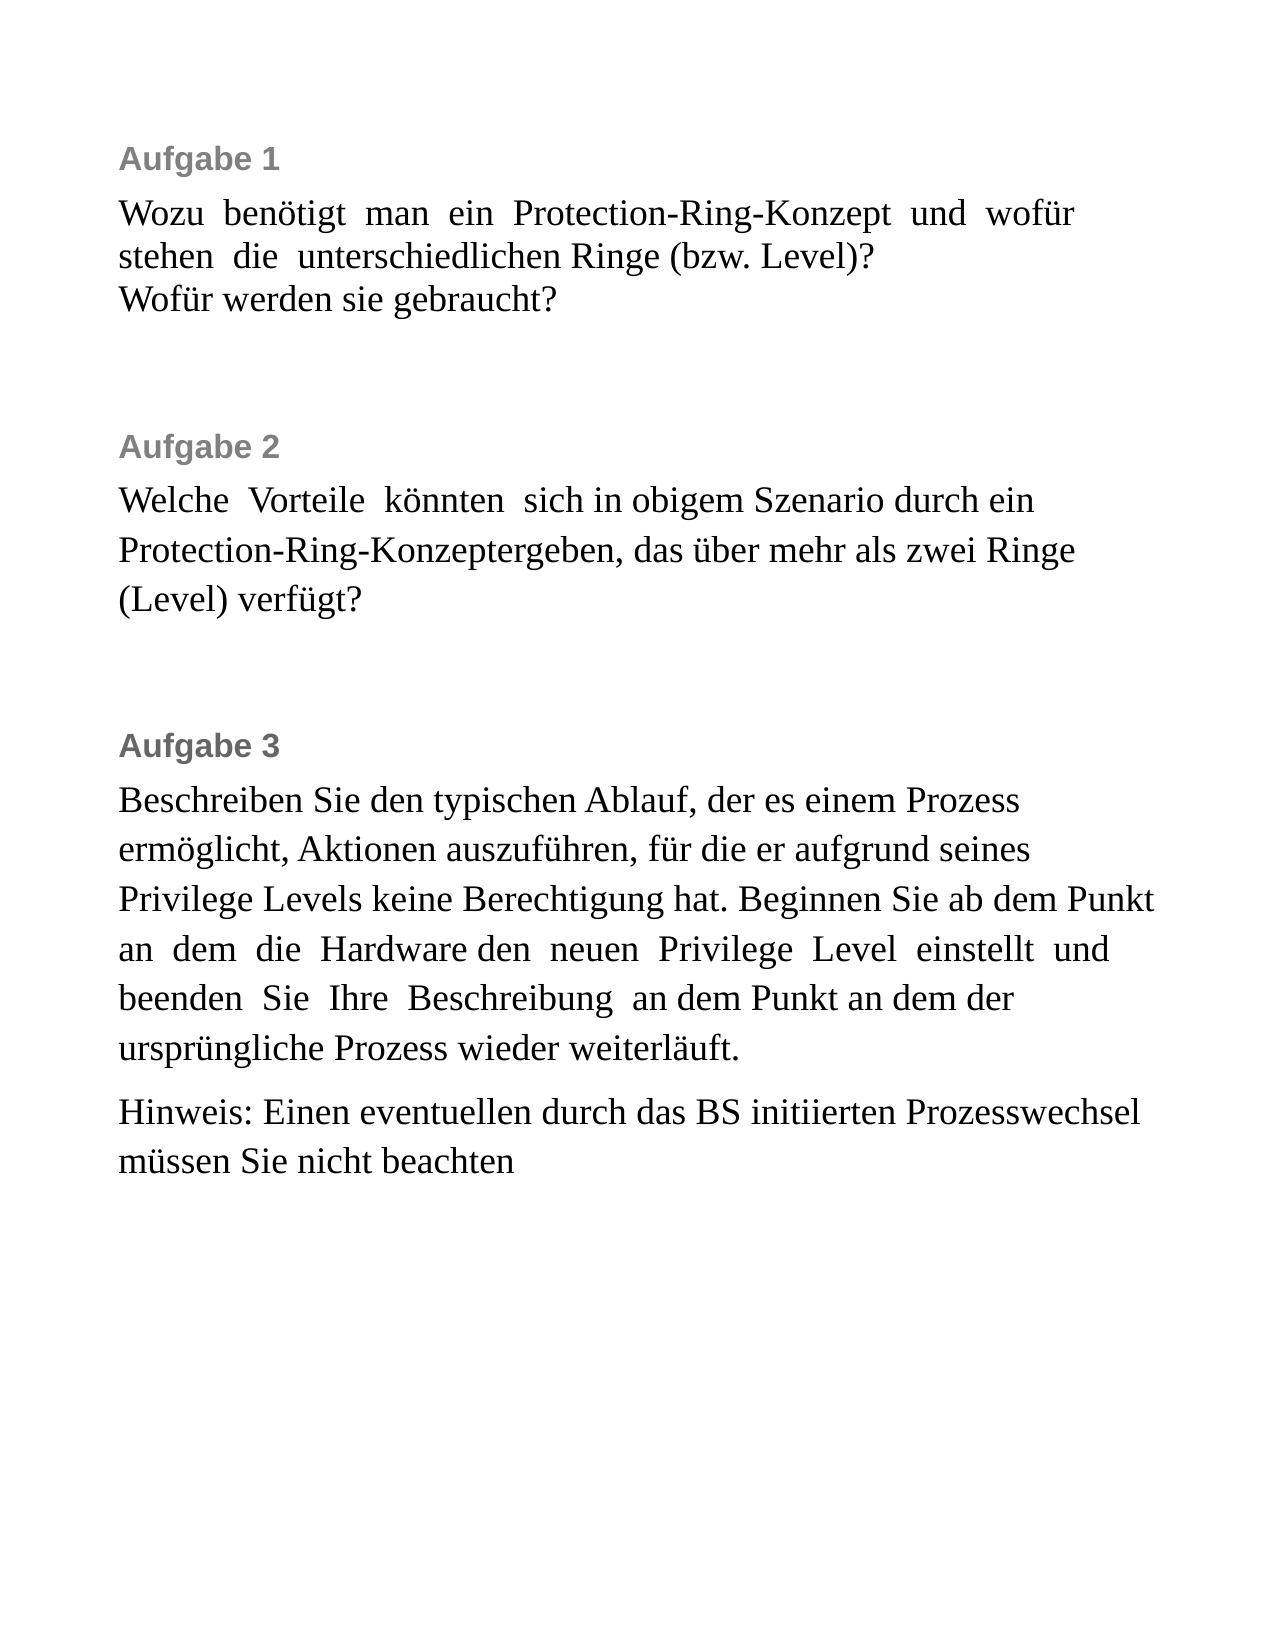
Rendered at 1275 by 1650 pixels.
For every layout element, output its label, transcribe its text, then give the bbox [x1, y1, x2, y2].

text Hinweis: Einen eventuellen durch das BS initiierten Prozesswechsel müssen Sie nicht beachten [118, 1089, 1157, 1182]
text Wozu benötigt man ein Protection-Ring-Konzept und wofür stehen die unterschiedlichen Ringe (bzw. Level)? [118, 190, 1157, 276]
text Welche Vorteile könnten sich in obigem Szenario durch ein Protection-Ring-Konzeptergeben, das über mehr als zwei Ringe (Level) verfügt? [118, 478, 1157, 620]
text Wofür werden sie gebraucht? [118, 276, 1157, 319]
subtitle Aufgabe 3 [118, 726, 1157, 765]
text Beschreiben Sie den typischen Ablauf, der es einem Prozess ermöglicht, Aktionen auszuführen, für die er aufgrund seines Privilege Levels keine Berechtigung hat. Beginnen Sie ab dem Punkt an dem die Hardware den neuen Privilege Level einstellt und beenden Sie Ihre Beschreibung an dem Punkt an dem der ursprüngliche Prozess wieder weiterläuft. [118, 777, 1157, 1068]
subtitle Aufgabe 2 [118, 427, 1157, 465]
subtitle Aufgabe 1 [118, 139, 1157, 178]
